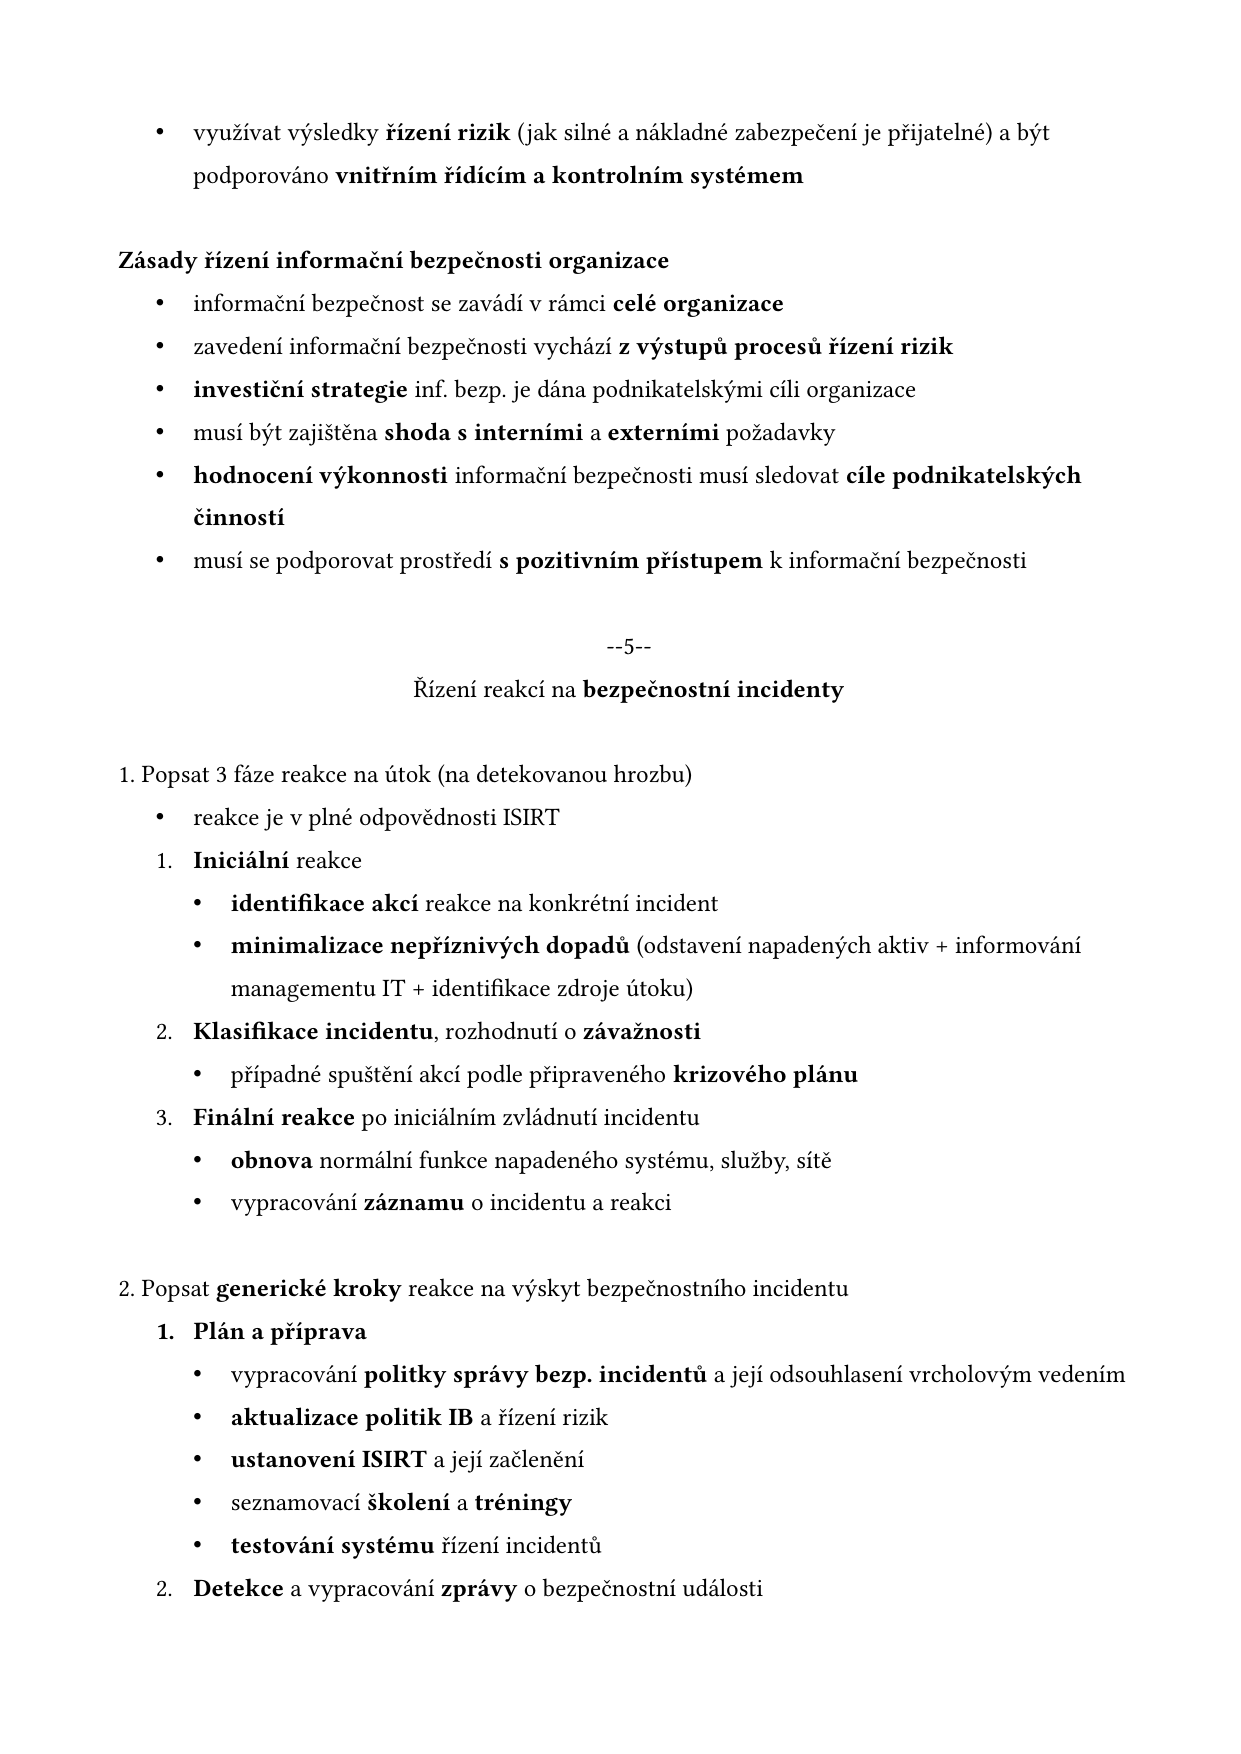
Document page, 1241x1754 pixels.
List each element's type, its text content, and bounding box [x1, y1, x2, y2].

text 2. Popsat generické kroky reakce na výskyt bezpečnostního incidentu [118, 1274, 1139, 1303]
list případné spuštění akcí podle připraveného krizového plánu [193, 1060, 1139, 1088]
list Detekce a vypracování zprávy o bezpečnostní události [156, 1574, 1139, 1602]
list Plán a příprava [156, 1317, 1139, 1345]
text --5-- [118, 632, 1139, 660]
list zavedení informační bezpečnosti vychází z výstupů procesů řízení rizik [156, 332, 1139, 361]
list Iniciální reakce [156, 846, 1139, 874]
text 1. Popsat 3 fáze reakce na útok (na detekovanou hrozbu) [118, 760, 1139, 789]
list obnova normální funkce napadeného systému, služby, sítě [193, 1146, 1139, 1174]
list musí se podporovat prostředí s pozitivním přístupem k informační bezpečnosti [156, 546, 1139, 575]
text Řízení reakcí na bezpečnostní incidenty [118, 675, 1139, 746]
list ustanovení ISIRT a její začlenění [193, 1445, 1139, 1474]
list seznamovací školení a tréningy [193, 1488, 1139, 1517]
list vypracování záznamu o incidentu a reakci [193, 1188, 1139, 1217]
list využívat výsledky řízení rizik (jak silné a nákladné zabezpečení je přijatelné) a být podporováno vnitřním řídícím a kontrolním systémem [156, 118, 1139, 189]
list aktualizace politik IB a řízení rizik [193, 1402, 1139, 1431]
list informační bezpečnost se zavádí v rámci celé organizace [156, 289, 1139, 318]
list Klasifikace incidentu, rozhodnutí o závažnosti [156, 1017, 1139, 1046]
list testování systému řízení incidentů [193, 1531, 1139, 1559]
list investiční strategie inf. bezp. je dána podnikatelskými cíli organizace [156, 375, 1139, 403]
list Finální reakce po iniciálním zvládnutí incidentu [156, 1103, 1139, 1131]
list hodnocení výkonnosti informační bezpečnosti musí sledovat cíle podnikatelských činností [156, 461, 1139, 532]
list identifikace akcí reakce na konkrétní incident [193, 889, 1139, 917]
list vypracování politky správy bezp. incidentů a její odsouhlasení vrcholovým vedením [193, 1360, 1139, 1388]
list reakce je v plné odpovědnosti ISIRT [156, 803, 1139, 832]
list musí být zajištěna shoda s interními a externími požadavky [156, 418, 1139, 446]
list minimalizace nepříznivých dopadů (odstavení napadených aktiv + informování managementu IT + identifikace zdroje útoku) [193, 932, 1139, 1003]
text Zásady řízení informační bezpečnosti organizace [118, 247, 1139, 275]
